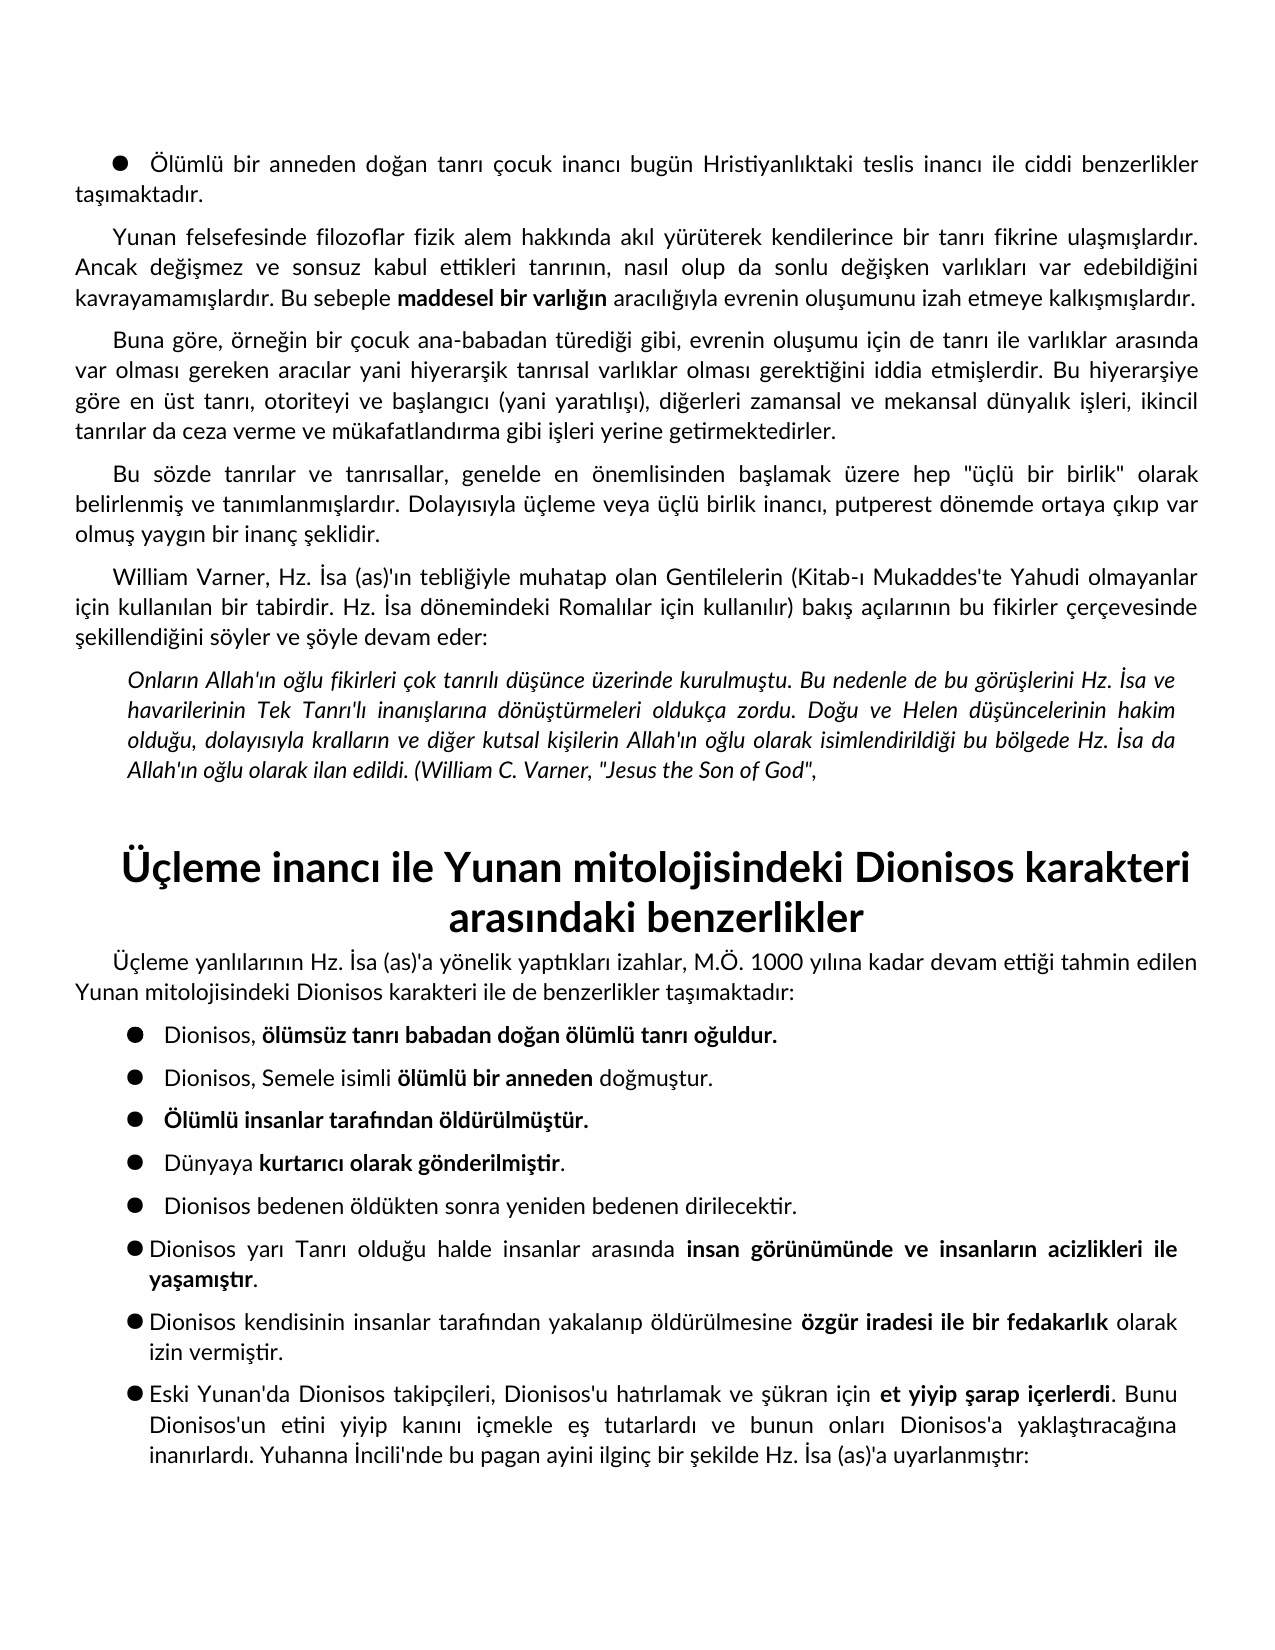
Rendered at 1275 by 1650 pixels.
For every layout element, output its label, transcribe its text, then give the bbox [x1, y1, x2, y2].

text Buna göre, örneğin bir çocuk ana-babadan türediği gibi, evrenin oluşumu için de tanrı ile varlıklar arasında var olması gereken aracılar yani hiyerarşik tanrısal varlıklar olması gerektiğini iddia etmişlerdir. Bu hiyerarşiye göre en üst tanrı, otoriteyi ve başlangıcı (yani yaratılışı), diğerleri zamansal ve mekansal dünyalık işleri, ikincil tanrılar da ceza verme ve mükafatlandırma gibi işleri yerine getirmektedirler. [75, 326, 1200, 444]
list Dionisos bedenen öldükten sonra yeniden bedenen dirilecektir. [126, 1192, 1177, 1219]
text Yunan felsefesinde filozoflar fizik alem hakkında akıl yürüterek kendilerince bir tanrı fikrine ulaşmışlardır. Ancak değişmez ve sonsuz kabul ettikleri tanrının, nasıl olup da sonlu değişken varlıkları var edebildiğini kavrayamamışlardır. Bu sebeple maddesel bir varlığın aracılığıyla evrenin oluşumunu izah etmeye kalkışmışlardır. [75, 223, 1200, 311]
text Onların Allah'ın oğlu fikirleri çok tanrılı düşünce üzerinde kurulmuştu. Bu nedenle de bu görüşlerini Hz. İsa ve havarilerinin Tek Tanrı'lı inanışlarına dönüştürmeleri oldukça zordu. Doğu ve Helen düşüncelerinin hakim olduğu, dolayısıyla kralların ve diğer kutsal kişilerin Allah'ın oğlu olarak isimlendirildiği bu bölgede Hz. İsa da Allah'ın oğlu olarak ilan edildi. (William C. Varner, "Jesus the Son of God", [127, 666, 1177, 784]
subtitle Üçleme inancı ile Yunan mitolojisindeki Dionisos karakteri arasındaki benzerlikler [112, 842, 1200, 942]
list Dionisos, ölümsüz tanrı babadan doğan ölümlü tanrı oğuldur. [126, 1021, 1177, 1048]
text Bu sözde tanrılar ve tanrısallar, genelde en önemlisinden başlamak üzere hep "üçlü bir birlik" olarak belirlenmiş ve tanımlanmışlardır. Dolayısıyla üçleme veya üçlü birlik inancı, putperest dönemde ortaya çıkıp var olmuş yaygın bir inanç şeklidir. [75, 459, 1200, 547]
list Dionisos kendisinin insanlar tarafından yakalanıp öldürülmesine özgür iradesi ile bir fedakarlık olarak izin vermiştir. [126, 1307, 1177, 1365]
list Eski Yunan'da Dionisos takipçileri, Dionisos'u hatırlamak ve şükran için et yiyip şarap içerlerdi. Bunu Dionisos'un etini yiyip kanını içmekle eş tutarlardı ve bunun onları Dionisos'a yaklaştıracağına inanırlardı. Yuhanna İncili'nde bu pagan ayini ilginç bir şekilde Hz. İsa (as)'a uyarlanmıştır: [126, 1380, 1177, 1468]
list Ölümlü insanlar tarafından öldürülmüştür. [126, 1106, 1177, 1134]
text William Varner, Hz. İsa (as)'ın tebliğiyle muhatap olan Gentilelerin (Kitab-ı Mukaddes'te Yahudi olmayanlar için kullanılan bir tabirdir. Hz. İsa dönemindeki Romalılar için kullanılır) bakış açılarının bu fikirler çerçevesinde şekillendiğini söyler ve şöyle devam eder: [75, 562, 1200, 650]
list Dionisos, Semele isimli ölümlü bir anneden doğmuştur. [126, 1063, 1177, 1091]
list Dünyaya kurtarıcı olarak gönderilmiştir. [126, 1149, 1177, 1176]
list Dionisos yarı Tanrı olduğu halde insanlar arasında insan görünümünde ve insanların acizlikleri ile yaşamıştır. [126, 1234, 1177, 1292]
text Üçleme yanlılarının Hz. İsa (as)'a yönelik yaptıkları izahlar, M.Ö. 1000 yılına kadar devam ettiği tahmin edilen Yunan mitolojisindeki Dionisos karakteri ile de benzerlikler taşımaktadır: [75, 948, 1200, 1006]
list Ölümlü bir anneden doğan tanrı çocuk inancı bugün Hristiyanlıktaki teslis inancı ile ciddi benzerlikler taşımaktadır. [75, 150, 1200, 208]
